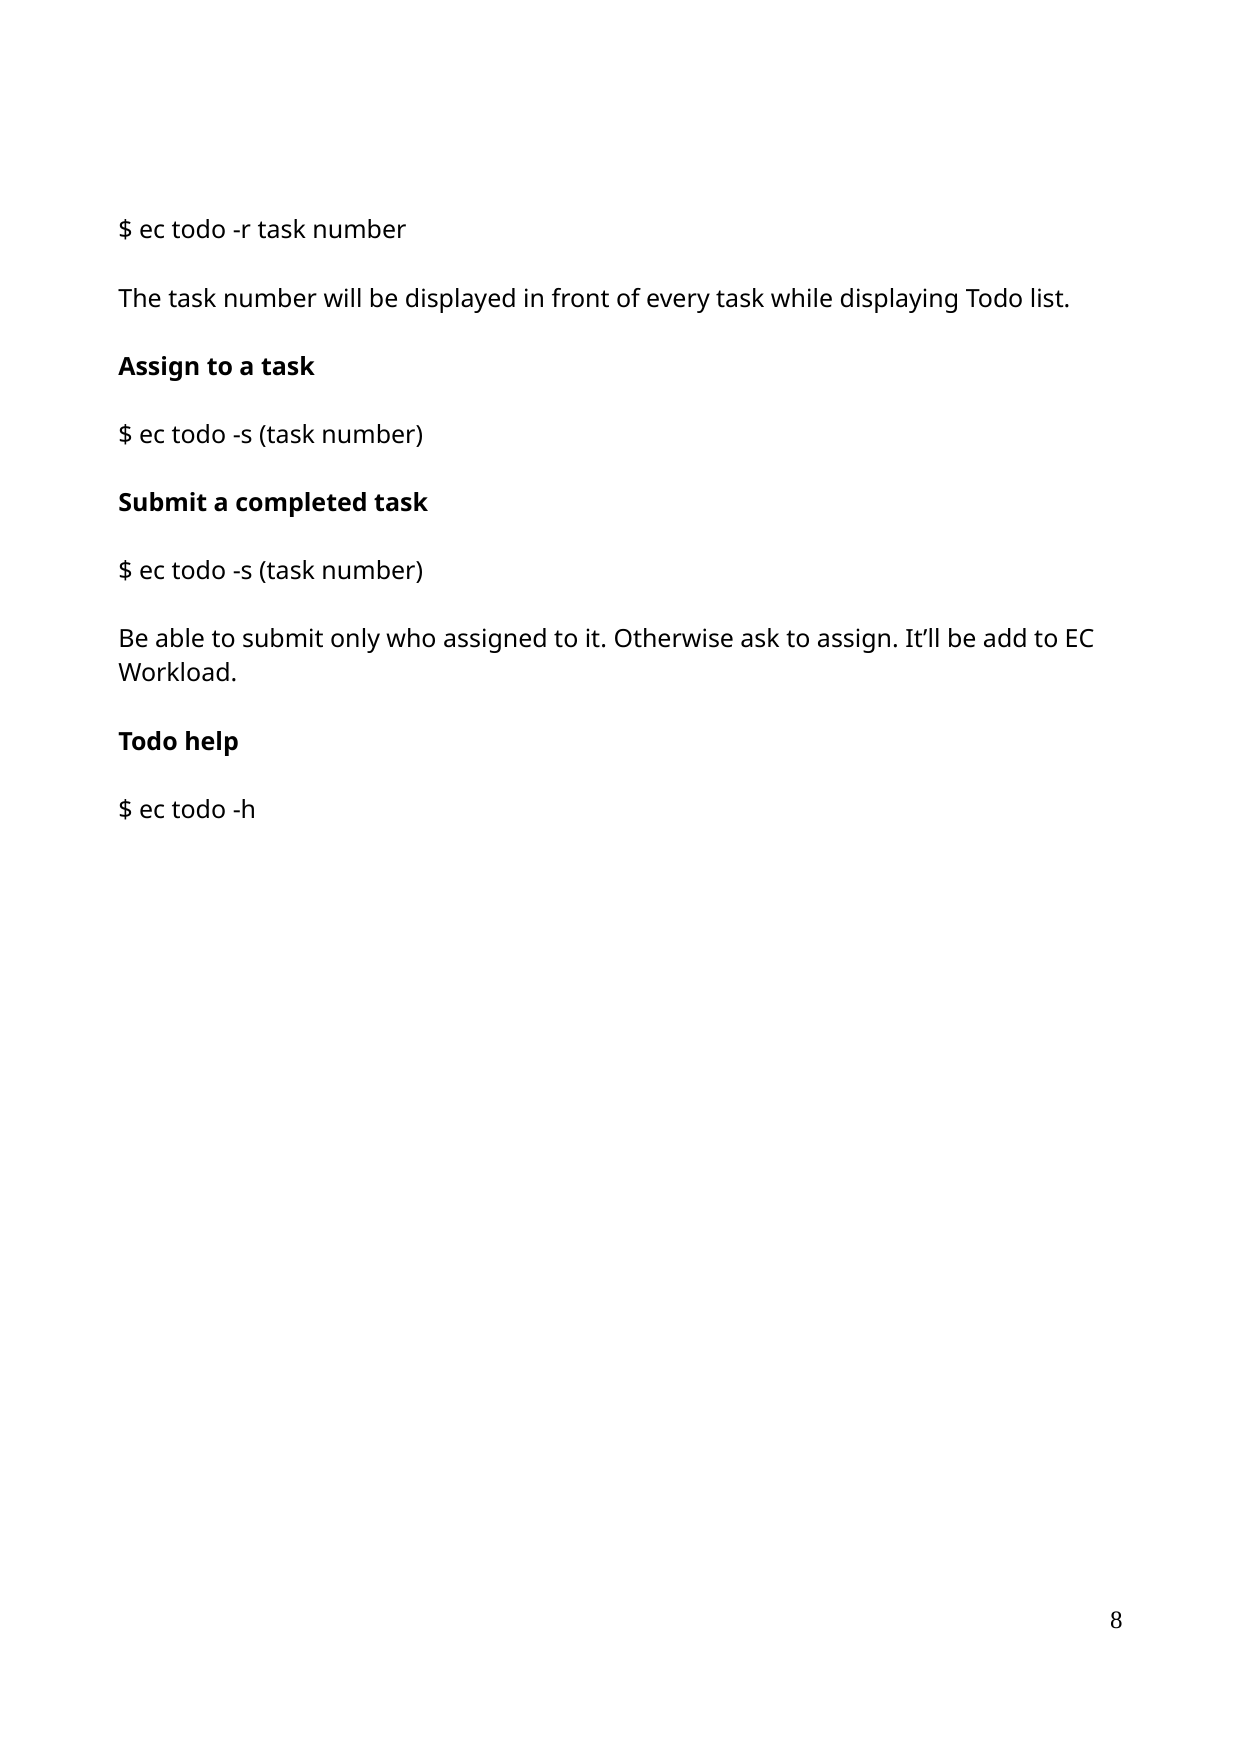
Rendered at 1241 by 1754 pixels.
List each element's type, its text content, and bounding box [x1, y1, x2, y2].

text Be able to submit only who assigned to it. Otherwise ask to assign. It’ll be add to EC Workload. [118, 621, 1122, 689]
text Assign to a task [118, 348, 1122, 382]
text $ ec todo -s (task number) [118, 417, 1122, 451]
text The task number will be displayed in front of every task while displaying Todo list. [118, 280, 1122, 314]
text $ ec todo -h [118, 791, 1122, 825]
text $ ec todo -s (task number) [118, 553, 1122, 587]
text Todo help [118, 723, 1122, 757]
text Submit a completed task [118, 485, 1122, 519]
text $ ec todo -r task number [118, 212, 1122, 246]
